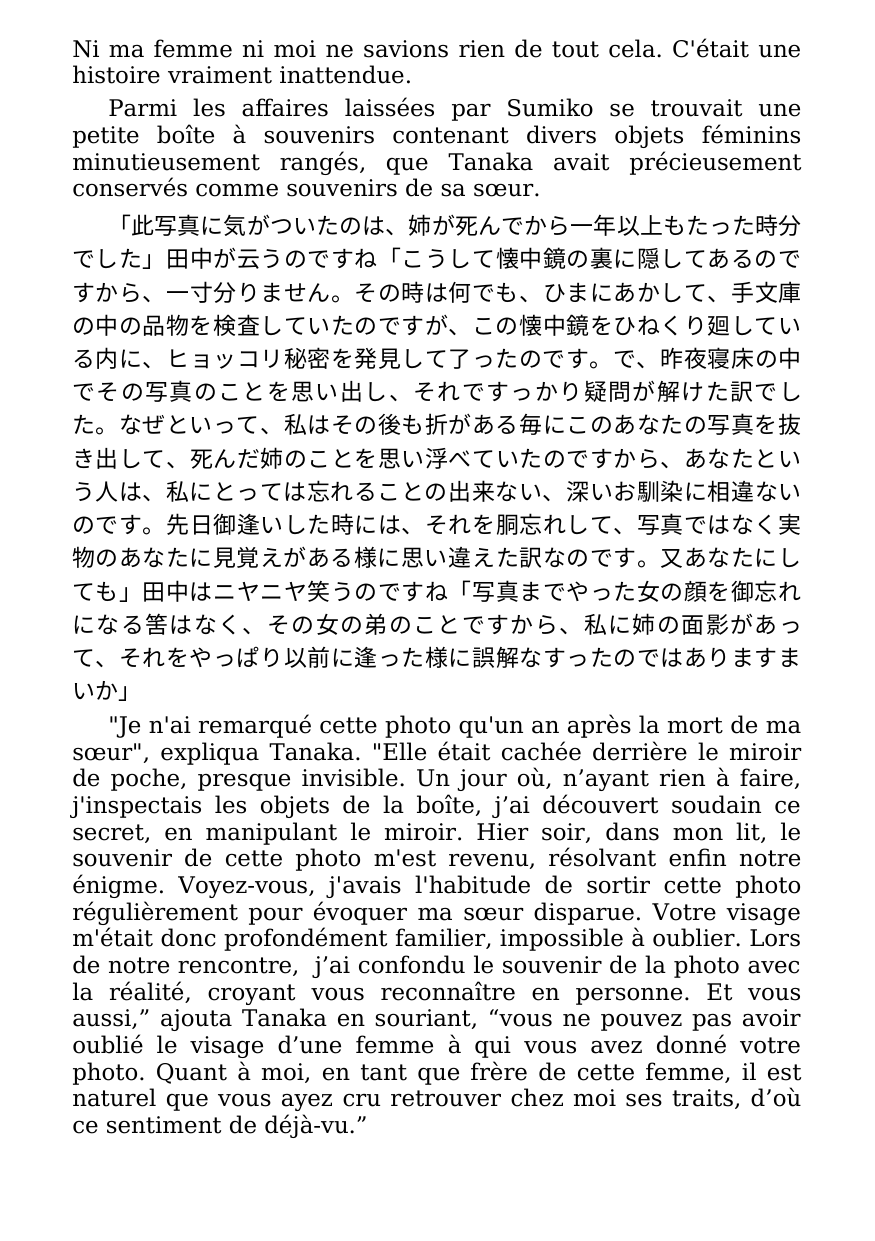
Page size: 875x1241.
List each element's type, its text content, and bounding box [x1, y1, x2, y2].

text 「此写真に気がついたのは、姉が死んでから一年以上もたった時分でした」田中が云うのですね「こうして懐中鏡の裏に隠してあるのですから、一寸分りません。その時は何でも、ひまにあかして、手文庫の中の品物を検査していたのですが、この懐中鏡をひねくり廻している内に、ヒョッコリ秘密を発見して了ったのです。で、昨夜寝床の中でその写真のことを思い出し、それですっかり疑問が解けた訳でした。なぜといって、私はその後も折がある毎にこのあなたの写真を抜き出して、死んだ姉のことを思い浮べていたのですから、あなたという人は、私にとっては忘れることの出来ない、深いお馴染に相違ないのです。先日御逢いした時には、それを胴忘れして、写真ではなく実物のあなたに見覚えがある様に思い違えた訳なのです。又あなたにしても」田中はニヤニヤ笑うのですね「写真までやった女の顔を御忘れになる筈はなく、その女の弟のことですから、私に姉の面影があって、それをやっぱり以前に逢った様に誤解なすったのではありますまいか」 [72, 208, 802, 706]
text "Je n'ai remarqué cette photo qu'un an après la mort de ma sœur", expliqua Tanaka. "Elle était cachée derrière le miroir de poche, presque invisible. Un jour où, n’ayant rien à faire, j'inspectais les objets de la boîte, j’ai découvert soudain ce secret, en manipulant le miroir. Hier soir, dans mon lit, le souvenir de cette photo m'est revenu, résolvant enfin notre énigme. Voyez-vous, j'avais l'habitude de sortir cette photo régulièrement pour évoquer ma sœur disparue. Votre visage m'était donc profondément familier, impossible à oublier. Lors de notre rencontre, j’ai confondu le souvenir de la photo avec la réalité, croyant vous reconnaître en personne. Et vous aussi,” ajouta Tanaka en souriant, “vous ne pouvez pas avoir oublié le visage d’une femme à qui vous avez donné votre photo. Quant à moi, en tant que frère de cette femme, il est naturel que vous ayez cru retrouver chez moi ses traits, d’où ce sentiment de déjà-vu.” [72, 712, 802, 1139]
text Parmi les affaires laissées par Sumiko se trouvait une petite boîte à souvenirs contenant divers objets féminins minutieusement rangés, que Tanaka avait précieusement conservés comme souvenirs de sa sœur. [72, 95, 802, 202]
text Ni ma femme ni moi ne savions rien de tout cela. C'était une histoire vraiment inattendue. [72, 36, 802, 89]
